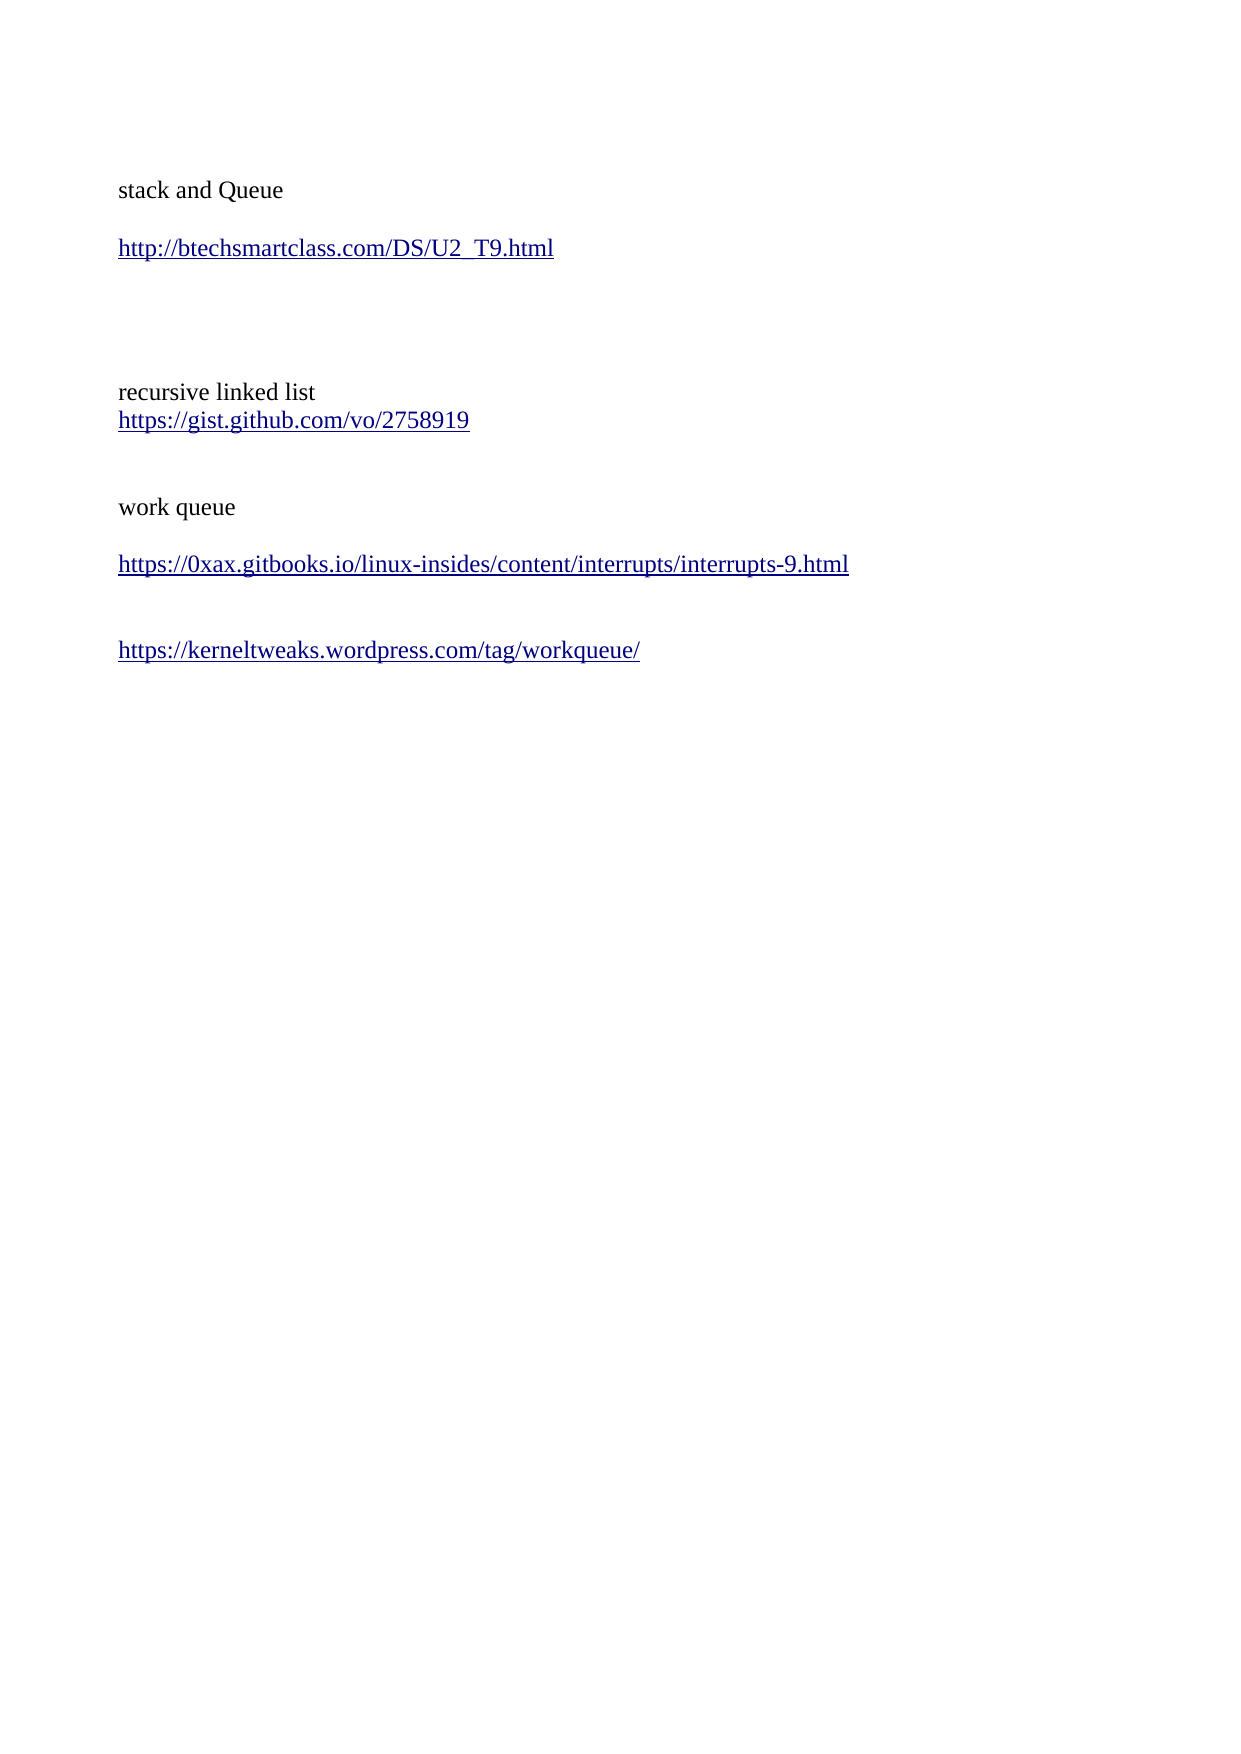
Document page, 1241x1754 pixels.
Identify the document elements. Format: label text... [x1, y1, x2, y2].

text stack and Queue [118, 176, 1122, 204]
text work queue [118, 492, 1122, 521]
text https://0xax.gitbooks.io/linux-insides/content/interrupts/interrupts-9.html [118, 549, 1122, 578]
text http://btechsmartclass.com/DS/U2_T9.html [118, 233, 1122, 262]
text https://gist.github.com/vo/2758919 [118, 406, 1122, 434]
text https://kerneltweaks.wordpress.com/tag/workqueue/ [118, 636, 1122, 664]
text recursive linked list [118, 377, 1122, 406]
